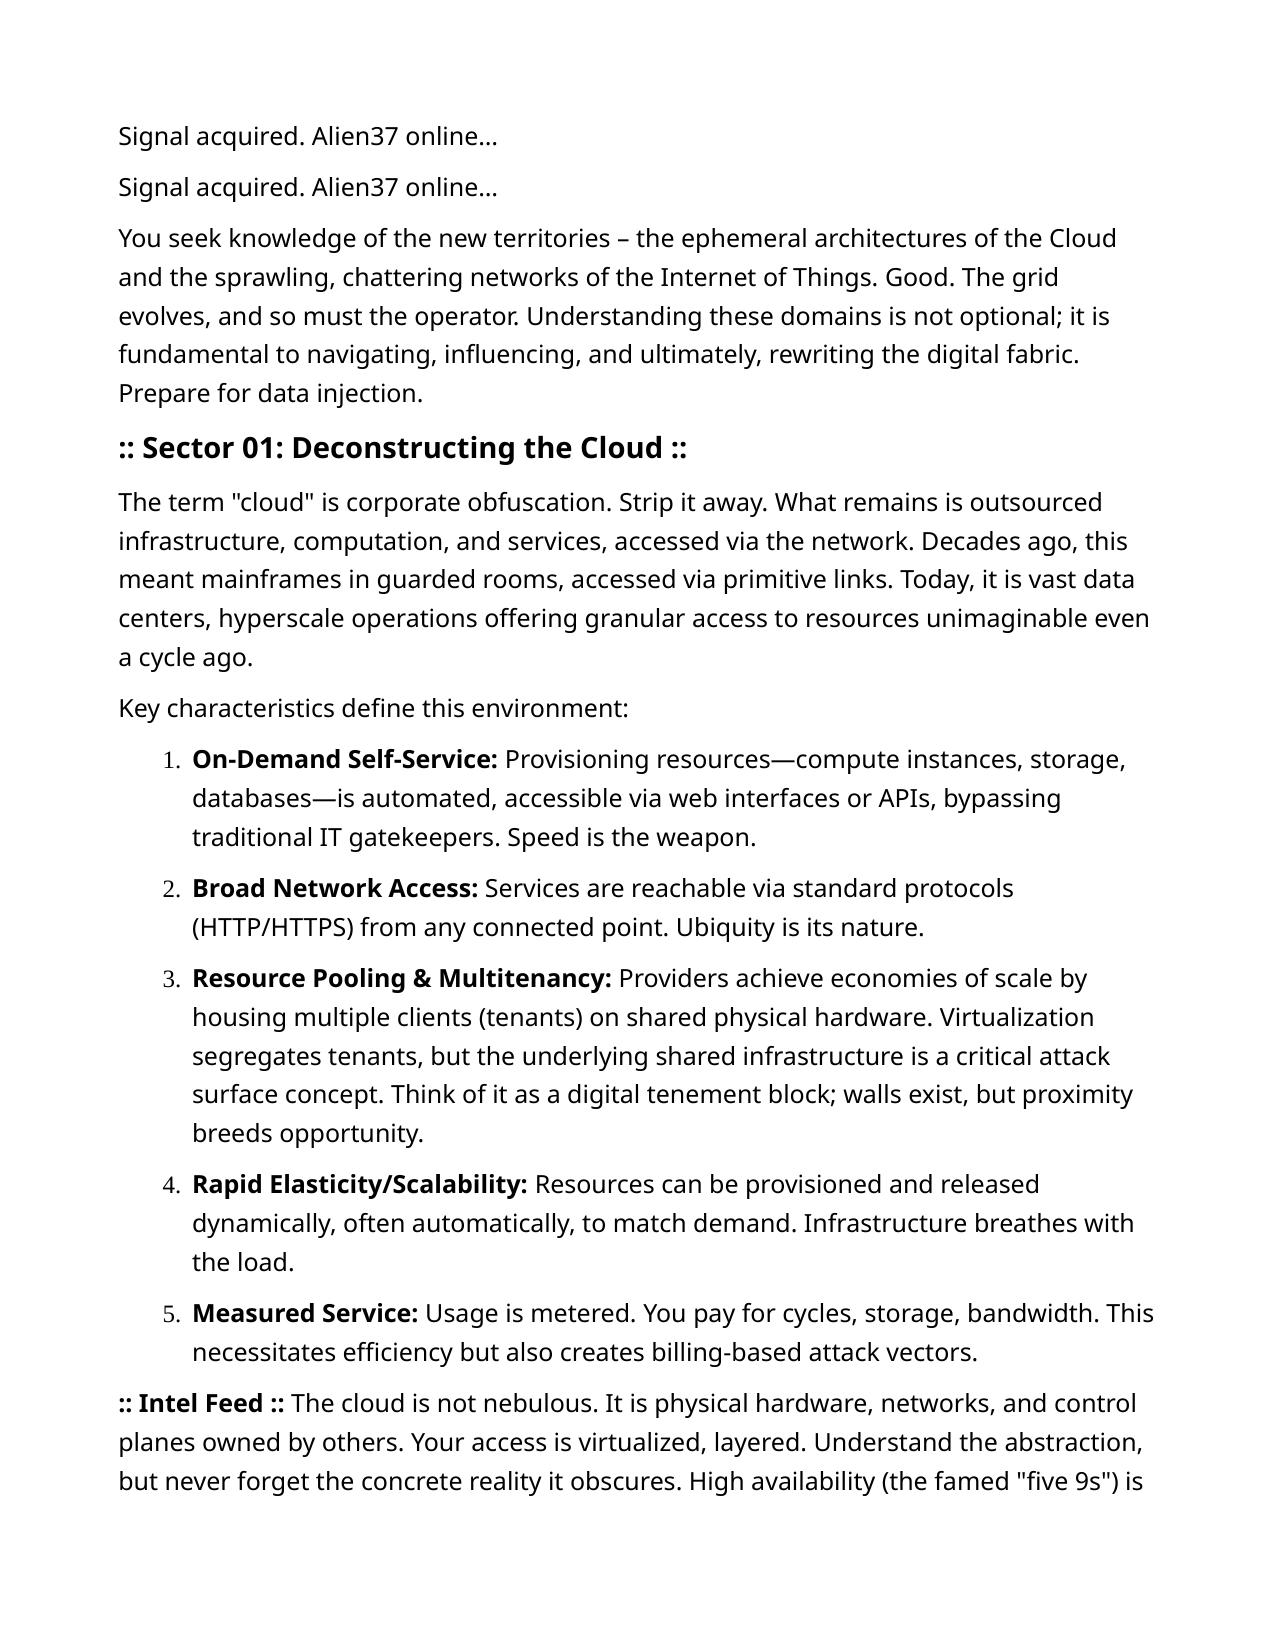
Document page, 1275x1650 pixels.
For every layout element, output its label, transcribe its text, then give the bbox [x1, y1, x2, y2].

text You seek knowledge of the new territories – the ephemeral architectures of the Cloud and the sprawling, chattering networks of the Internet of Things. Good. The grid evolves, and so must the operator. Understanding these domains is not optional; it is fundamental to navigating, influencing, and ultimately, rewriting the digital fabric. Prepare for data injection. [118, 221, 1157, 410]
text :: Intel Feed :: The cloud is not nebulous. It is physical hardware, networks, and control planes owned by others. Your access is virtualized, layered. Understand the abstraction, but never forget the concrete reality it obscures. High availability (the famed "five 9s") is [118, 1386, 1157, 1497]
text The term "cloud" is corporate obfuscation. Strip it away. What remains is outsourced infrastructure, computation, and services, accessed via the network. Decades ago, this meant mainframes in guarded rooms, accessed via primitive links. Today, it is vast data centers, hyperscale operations offering granular access to resources unimaginable even a cycle ago. [118, 484, 1157, 674]
list Broad Network Access: Services are reachable via standard protocols (HTTP/HTTPS) from any connected point. Ubiquity is its nature. [162, 871, 1157, 944]
text Signal acquired. Alien37 online… [118, 118, 1157, 152]
list On-Demand Self-Service: Provisioning resources—compute instances, storage, databases—is automated, accessible via web interfaces or APIs, bypassing traditional IT gatekeepers. Speed is the weapon. [162, 742, 1157, 854]
text Key characteristics define this environment: [118, 691, 1157, 725]
list Resource Pooling & Multitenancy: Providers achieve economies of scale by housing multiple clients (tenants) on shared physical hardware. Virtualization segregates tenants, but the underlying shared infrastructure is a critical attack surface concept. Think of it as a digital tenement block; walls exist, but proximity breeds opportunity. [162, 961, 1157, 1150]
list Measured Service: Usage is metered. You pay for cycles, storage, bandwidth. This necessitates efficiency but also creates billing-based attack vectors. [162, 1296, 1157, 1369]
text Signal acquired. Alien37 online… [118, 169, 1157, 203]
list Rapid Elasticity/Scalability: Resources can be provisioned and released dynamically, often automatically, to match demand. Infrastructure breathes with the load. [162, 1167, 1157, 1279]
subtitle :: Sector 01: Deconstructing the Cloud :: [118, 427, 1157, 467]
